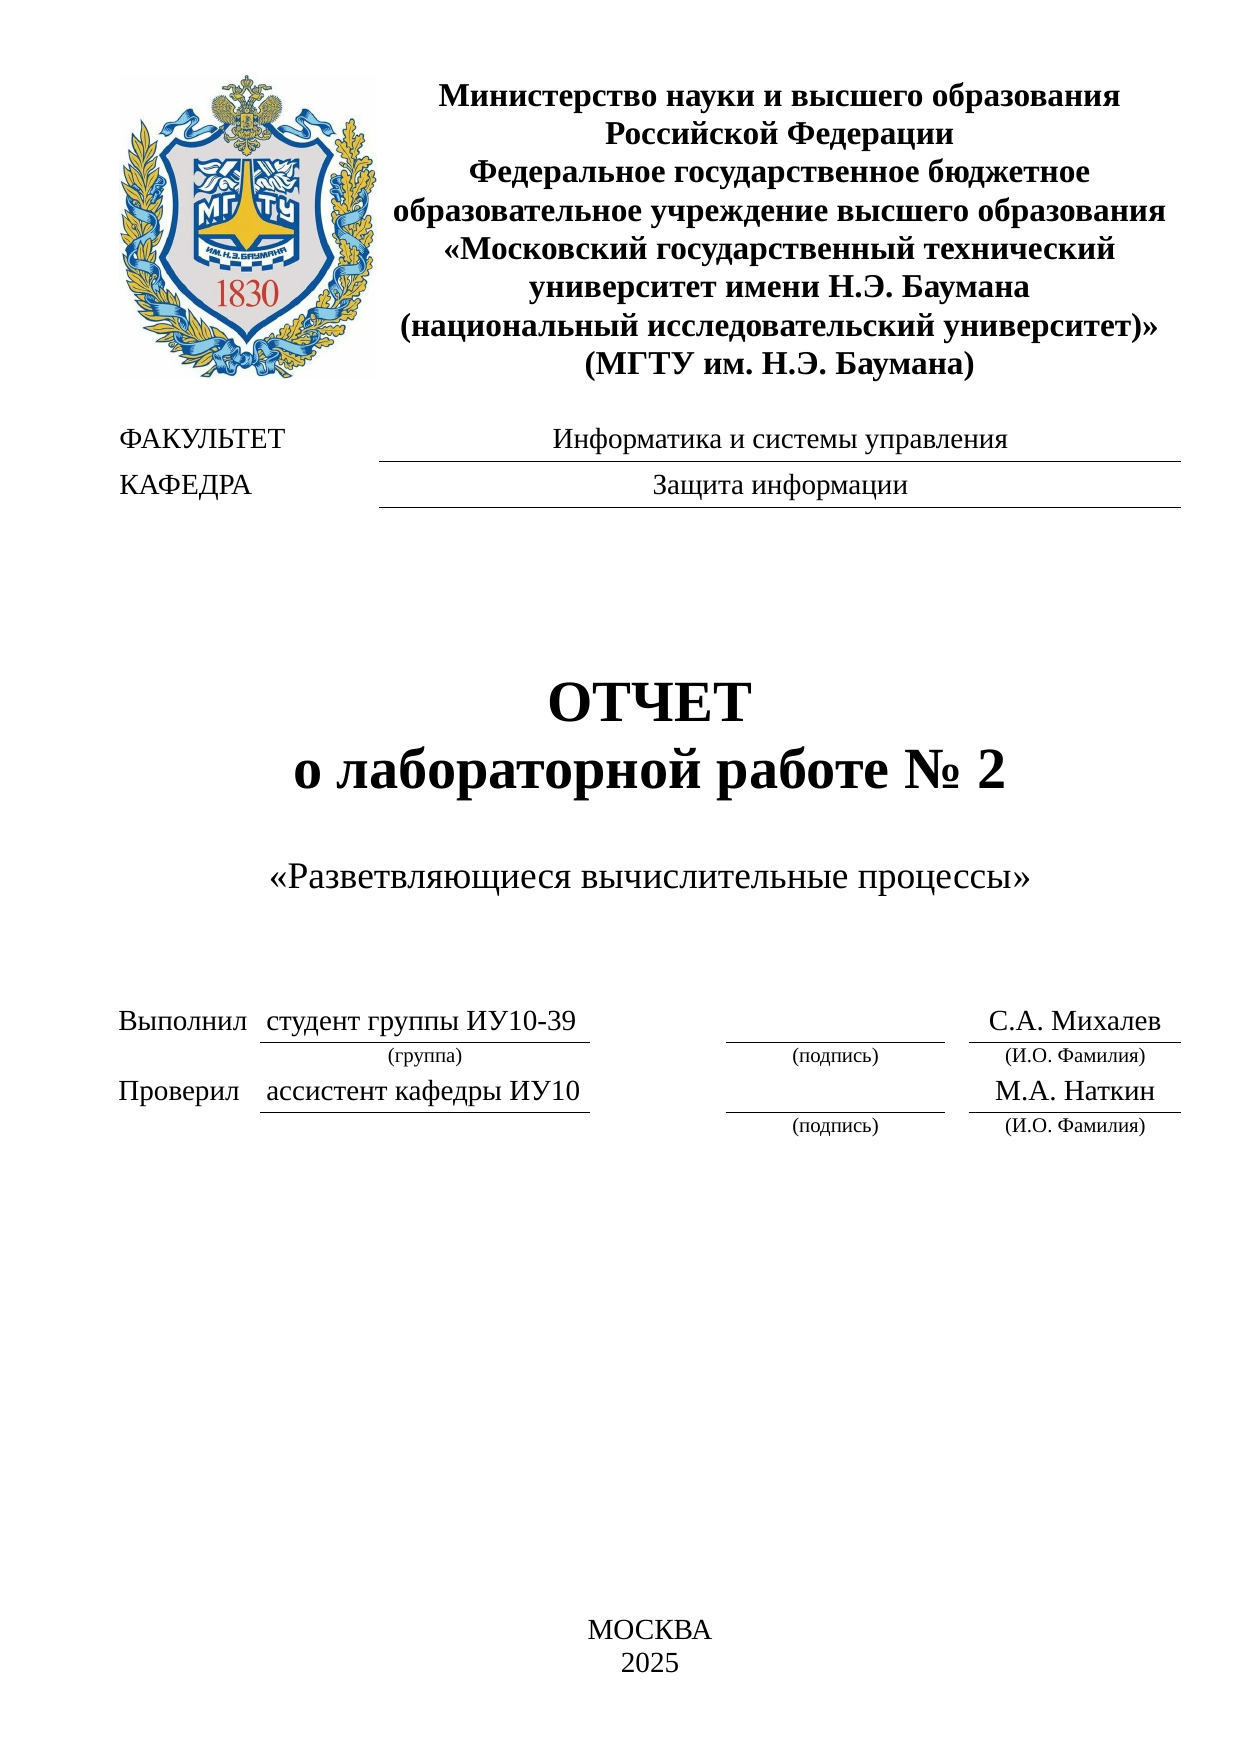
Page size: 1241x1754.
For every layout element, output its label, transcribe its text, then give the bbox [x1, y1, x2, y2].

table_header [945, 997, 969, 1042]
table_cell Защита информации [379, 462, 1181, 507]
table_cell (И.О. Фамилия) [969, 1043, 1181, 1067]
table_cell Проверил [118, 1067, 260, 1112]
table_cell [590, 1067, 726, 1112]
table_header Выполнил [118, 997, 260, 1042]
table_cell (подпись) [726, 1043, 945, 1067]
table_cell [118, 1112, 260, 1137]
table_header студент группы ИУ10-39 [260, 997, 590, 1042]
table_header С.А. Михалев [969, 997, 1181, 1042]
table_header [590, 997, 726, 1042]
table_cell [118, 1042, 260, 1067]
table_cell [590, 1112, 726, 1137]
table_cell [945, 1112, 969, 1137]
table_cell (И.О. Фамилия) [969, 1113, 1181, 1137]
text ОТЧЕТ о лабораторной работе № 2 [118, 667, 1181, 801]
table_cell [260, 1113, 590, 1137]
table_cell М.А. Наткин [969, 1067, 1181, 1112]
table_cell [945, 1042, 969, 1067]
table_header [726, 997, 945, 1042]
table_cell (подпись) [726, 1113, 945, 1137]
table_header ФАКУЛЬТЕТ [118, 416, 379, 461]
table_cell [726, 1067, 945, 1112]
text «Разветвляющиеся вычислительные процессы» [118, 853, 1181, 897]
table_header Информатика и системы управления [379, 416, 1181, 461]
table_cell КАФЕДРА [118, 461, 379, 507]
table_cell ассистент кафедры ИУ10 [260, 1067, 590, 1112]
table_cell [590, 1042, 726, 1067]
table_cell [945, 1067, 969, 1112]
table_cell (группа) [260, 1043, 590, 1067]
